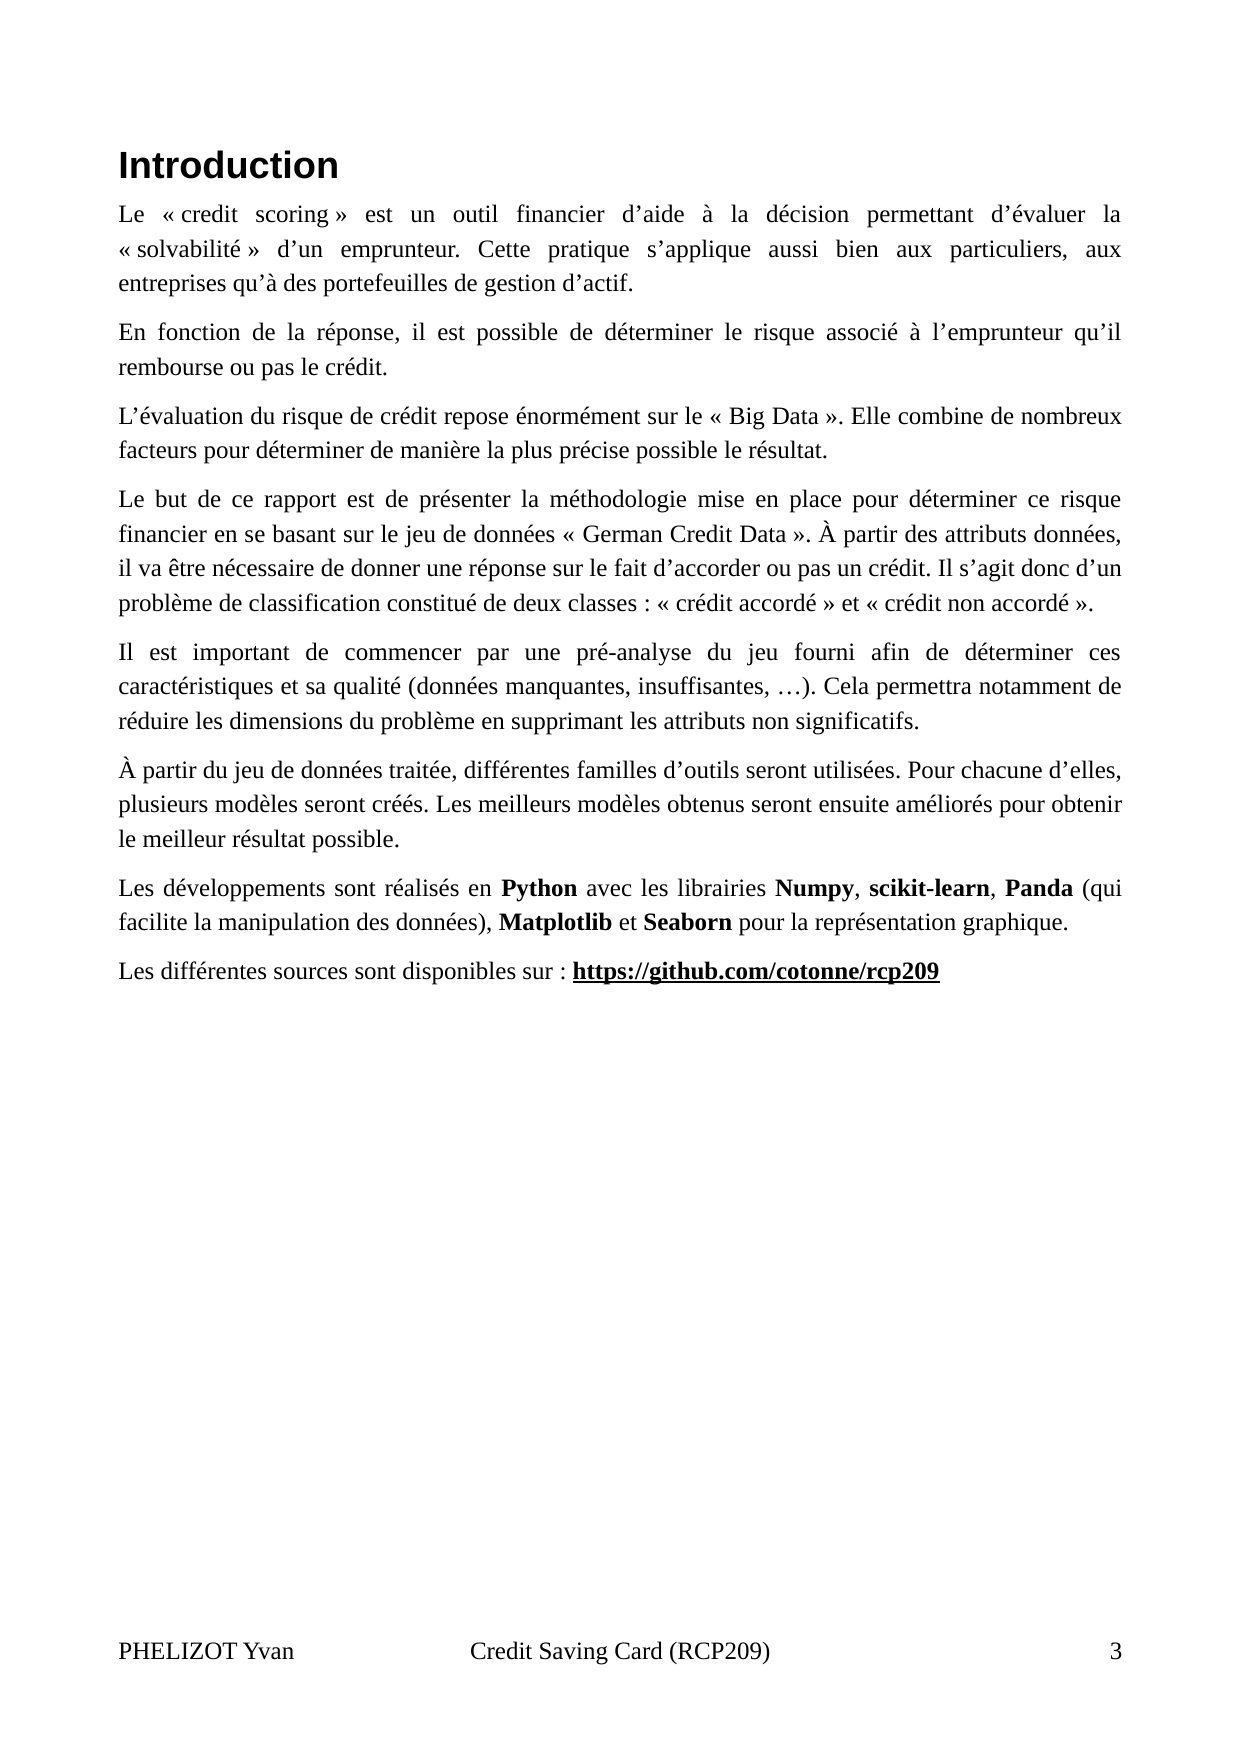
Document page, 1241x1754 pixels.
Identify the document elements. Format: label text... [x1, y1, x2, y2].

text Les différentes sources sont disponibles sur : https://github.com/cotonne/rcp209 [118, 956, 1122, 985]
text Le but de ce rapport est de présenter la méthodologie mise en place pour déterminer ce risque financier en se basant sur le jeu de données « German Credit Data ». À partir des attributs données, il va être nécessaire de donner une réponse sur le fait d’accorder ou pas un crédit. Il s’agit donc d’un problème de classification constitué de deux classes : « crédit accordé » et « crédit non accordé ». [118, 484, 1122, 617]
text En fonction de la réponse, il est possible de déterminer le risque associé à l’emprunteur qu’il rembourse ou pas le crédit. [118, 317, 1122, 381]
subtitle Introduction [118, 143, 1122, 187]
text Les développements sont réalisés en Python avec les librairies Numpy, scikit-learn, Panda (qui facilite la manipulation des données), Matplotlib et Seaborn pour la représentation graphique. [118, 873, 1122, 936]
text L’évaluation du risque de crédit repose énormément sur le « Big Data ». Elle combine de nombreux facteurs pour déterminer de manière la plus précise possible le résultat. [118, 401, 1122, 464]
text Il est important de commencer par une pré-analyse du jeu fourni afin de déterminer ces caractéristiques et sa qualité (données manquantes, insuffisantes, …). Cela permettra notamment de réduire les dimensions du problème en supprimant les attributs non significatifs. [118, 637, 1122, 734]
text Le « credit scoring » est un outil financier d’aide à la décision permettant d’évaluer la « solvabilité » d’un emprunteur. Cette pratique s’applique aussi bien aux particuliers, aux entreprises qu’à des portefeuilles de gestion d’actif. [118, 199, 1122, 297]
text À partir du jeu de données traitée, différentes familles d’outils seront utilisées. Pour chacune d’elles, plusieurs modèles seront créés. Les meilleurs modèles obtenus seront ensuite améliorés pour obtenir le meilleur résultat possible. [118, 755, 1122, 853]
